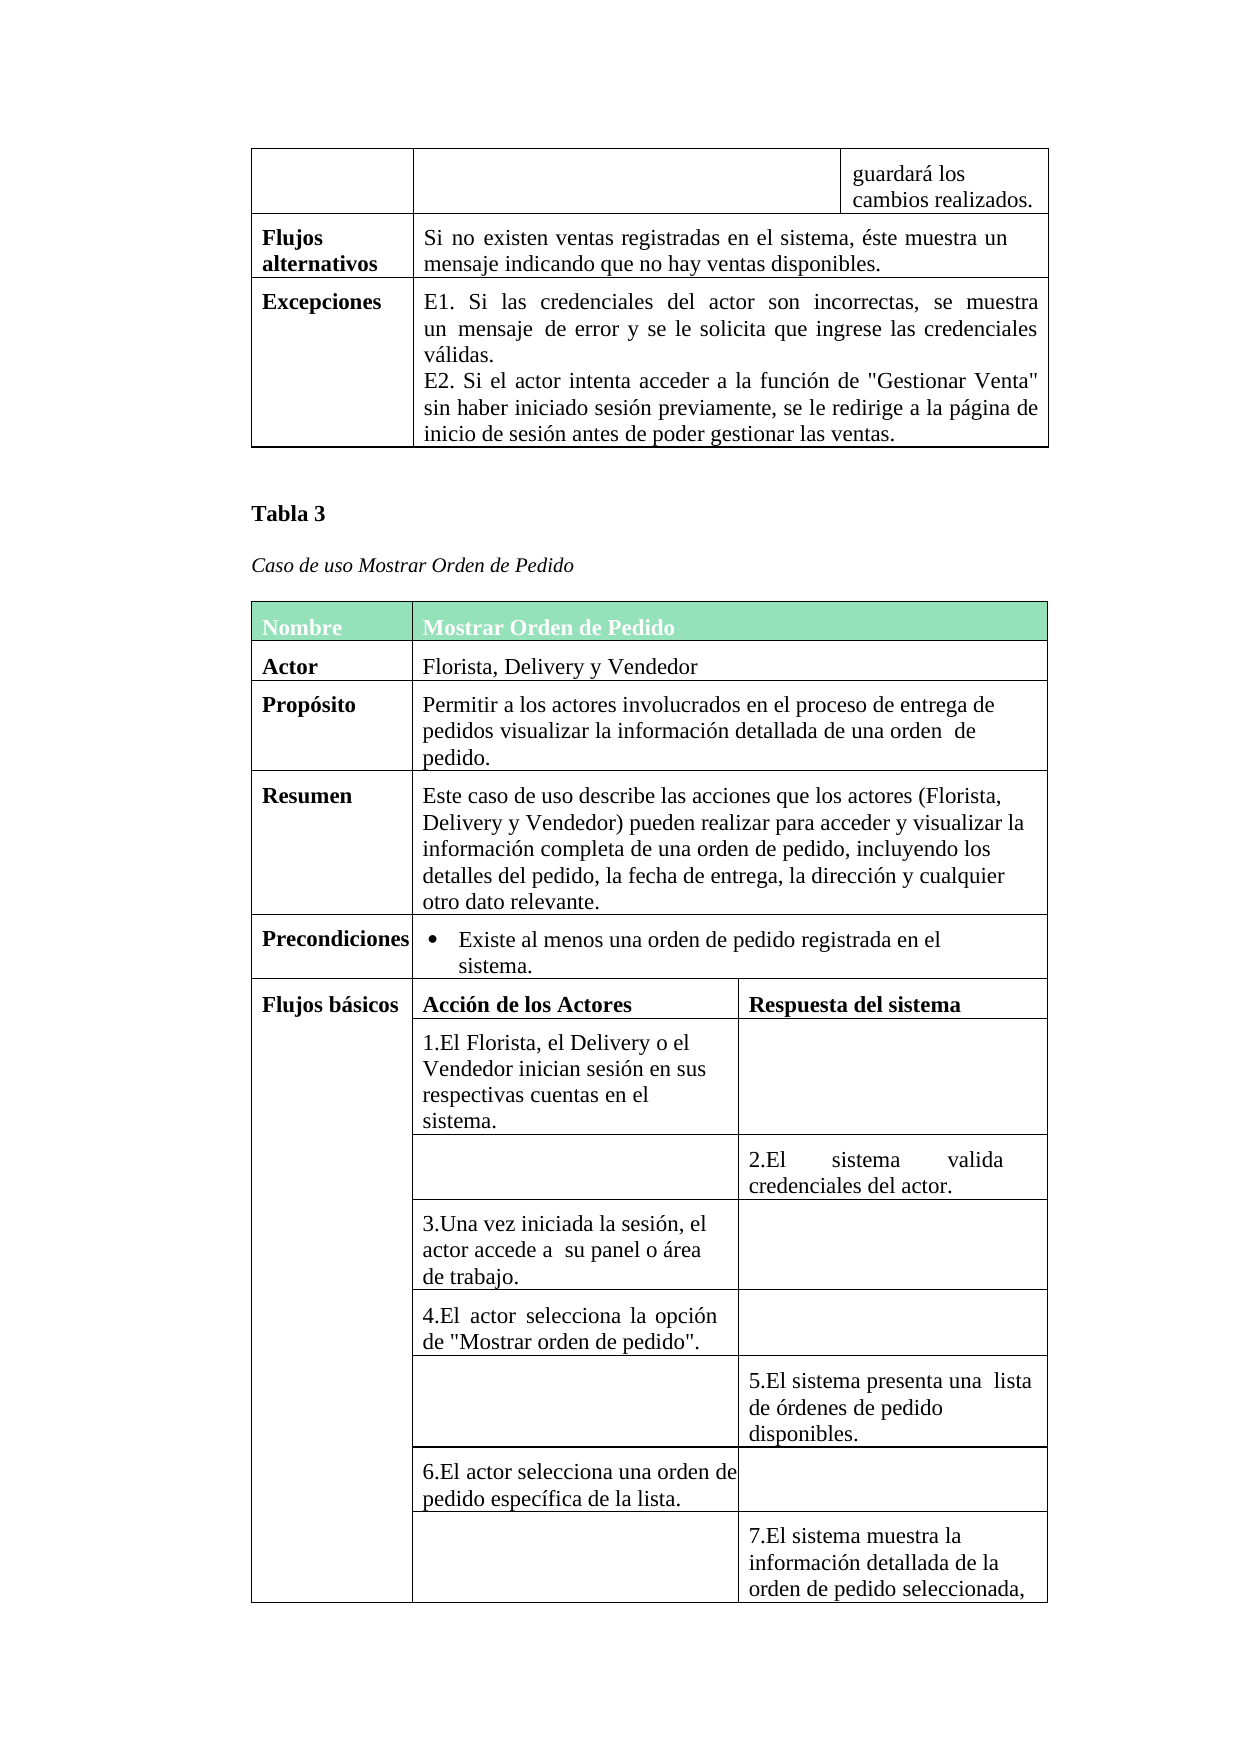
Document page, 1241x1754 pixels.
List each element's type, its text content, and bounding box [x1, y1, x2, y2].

text Tabla 3 [251, 500, 1063, 527]
text Caso de uso Mostrar Orden de Pedido [251, 553, 1063, 577]
table_cell Este caso de uso describe las acciones que los actores (Florista, Delivery y Vendedor) pueden realizar para acceder y visualizar la información completa de una orden de pedido, incluyendo los detalles del pedido, la fecha de entrega, la dirección y cualquier otro dato relevante. [413, 771, 1047, 914]
table_cell Existe al menos una orden de pedido registrada en el sistema. [413, 915, 1047, 978]
table_cell Actor [252, 641, 412, 679]
table_cell [413, 1135, 738, 1198]
table_cell [414, 149, 840, 212]
table_cell [739, 1448, 1047, 1511]
table_header Nombre [252, 602, 412, 640]
table_cell 1.El Florista, el Delivery o el Vendedor inician sesión en sus respectivas cuentas en el sistema. [413, 1019, 738, 1134]
table_cell Resumen [252, 771, 412, 914]
table_cell Flujos alternativos [252, 214, 413, 277]
table_cell 2.El sistema valida las credenciales del actor. [739, 1135, 1047, 1198]
table_cell Permitir a los actores involucrados en el proceso de entrega de pedidos visualizar la información detallada de una orden de pedido. [413, 681, 1047, 770]
table_cell [413, 1356, 738, 1446]
table_cell 6.El actor selecciona una orden de pedido específica de la lista. [413, 1448, 738, 1511]
table_header Mostrar Orden de Pedido [413, 602, 1047, 640]
table_cell [739, 1290, 1047, 1355]
table_cell Precondiciones [252, 915, 412, 978]
table_cell [413, 1512, 738, 1602]
table_cell guardará los cambios realizados. [841, 149, 1048, 212]
table_cell 5.El sistema presenta una lista de órdenes de pedido disponibles. [739, 1356, 1047, 1446]
table_cell 7.El sistema muestra la información detallada de la orden de pedido seleccionada, [739, 1512, 1047, 1602]
table_cell E1. Si las credenciales del actor son incorrectas, se muestra un mensaje de error y se le solicita que ingrese las credenciales válidas. E2. Si el actor intenta acceder a la función de "Gestionar Venta" sin haber iniciado sesión previamente, se le redirige a la página de inicio de sesión antes de poder gestionar las ventas. [414, 278, 1048, 446]
table_cell Propósito [252, 681, 412, 770]
table_cell 4.El actor selecciona la opción de "Mostrar orden de pedido". [413, 1290, 738, 1355]
table_cell Acción de los Actores [413, 979, 738, 1018]
table_cell [739, 1200, 1047, 1289]
table_cell Excepciones [252, 278, 413, 446]
table_cell [739, 1019, 1047, 1134]
table_cell Florista, Delivery y Vendedor [413, 641, 1047, 679]
table_cell Respuesta del sistema [739, 979, 1047, 1018]
table_cell Flujos básicos [252, 979, 412, 1602]
table_cell 3.Una vez iniciada la sesión, el actor accede a su panel o área de trabajo. [413, 1200, 738, 1289]
table_cell Si no existen ventas registradas en el sistema, éste muestra un mensaje indicando que no hay ventas disponibles. [414, 214, 1048, 277]
